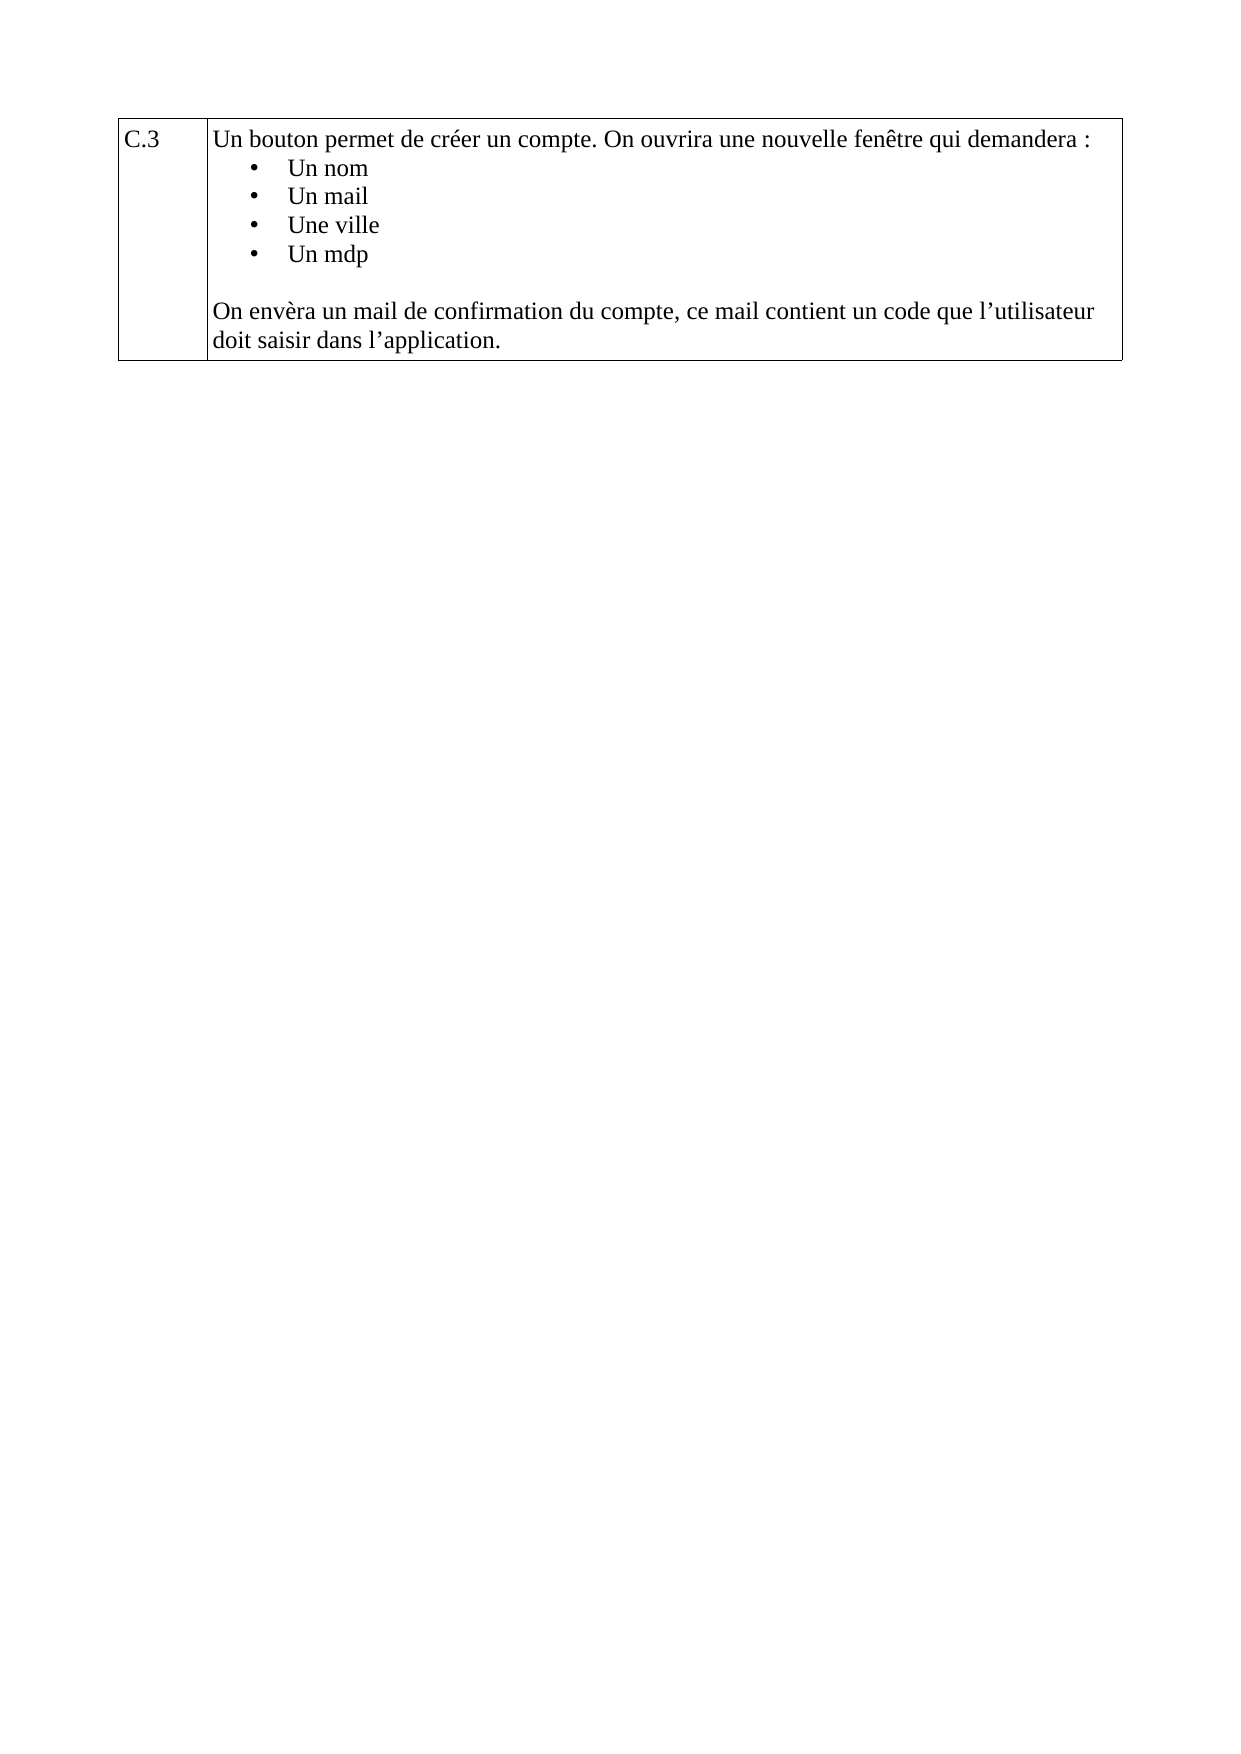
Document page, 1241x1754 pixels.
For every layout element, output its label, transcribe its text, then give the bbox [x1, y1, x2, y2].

table_cell C.3 [119, 119, 207, 360]
table_cell Un bouton permet de créer un compte. On ouvrira une nouvelle fenêtre qui demandera : Un nom Un mail Une ville Un mdp On envèra un mail de confirmation du compte, ce mail contient un code que l’utilisateur doit saisir dans l’application. [208, 119, 1122, 360]
